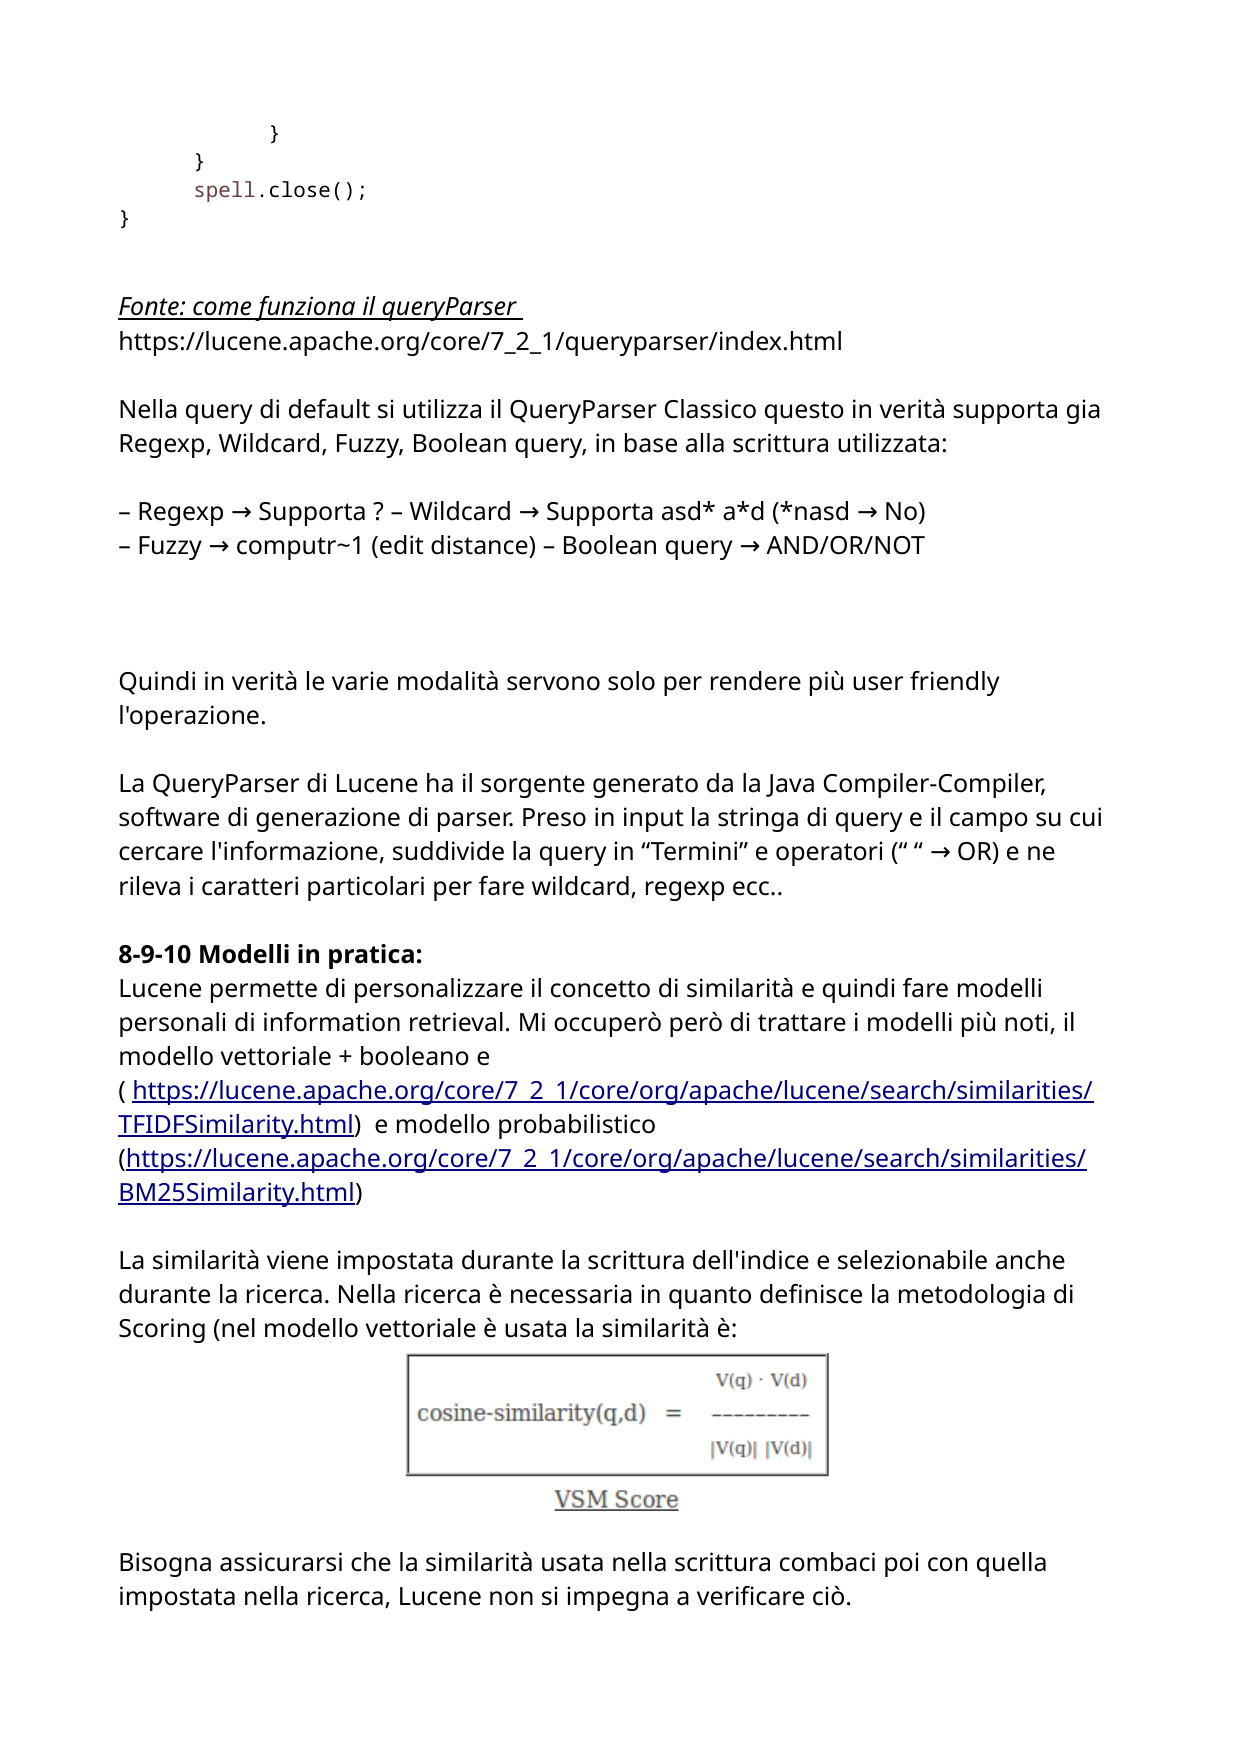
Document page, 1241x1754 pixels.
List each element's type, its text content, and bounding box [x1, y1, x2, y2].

text https://lucene.apache.org/core/7_2_1/queryparser/index.html [118, 323, 1122, 357]
text La similarità viene impostata durante la scrittura dell'indice e selezionabile anche durante la ricerca. Nella ricerca è necessaria in quanto definisce la metodologia di Scoring (nel modello vettoriale è usata la similarità è: [118, 1243, 1122, 1345]
text ( https://lucene.apache.org/core/7_2_1/core/org/apache/lucene/search/similarities/TFIDFSimilarity.html) e modello probabilistico (https://lucene.apache.org/core/7_2_1/core/org/apache/lucene/search/similarities/BM25Similarity.html) [118, 1072, 1122, 1209]
text – Regexp → Supporta ? – Wildcard → Supporta asd* a*d (*nasd → No) [118, 493, 1122, 527]
text } [118, 118, 1122, 147]
text – Fuzzy → computr~1 (edit distance) – Boolean query → AND/OR/NOT [118, 527, 1122, 562]
text Bisogna assicurarsi che la similarità usata nella scrittura combaci poi con quella impostata nella ricerca, Lucene non si impegna a verificare ciò. [118, 1545, 1122, 1613]
picture [400, 1345, 840, 1511]
text Lucene permette di personalizzare il concetto di similarità e quindi fare modelli personali di information retrieval. Mi occuperò però di trattare i modelli più noti, il modello vettoriale + booleano e [118, 970, 1122, 1072]
text La QueryParser di Lucene ha il sorgente generato da la Java Compiler-Compiler, software di generazione di parser. Preso in input la stringa di query e il campo su cui cercare l'informazione, suddivide la query in “Termini” e operatori (“ “ → OR) e ne rileva i caratteri particolari per fare wildcard, regexp ecc.. [118, 766, 1122, 902]
text Fonte: come funziona il queryParser [118, 289, 1122, 323]
text } [118, 203, 1122, 232]
text } [118, 147, 1122, 175]
text spell.close(); [118, 175, 1122, 203]
text 8-9-10 Modelli in pratica: [118, 936, 1122, 970]
text Quindi in verità le varie modalità servono solo per rendere più user friendly l'operazione. [118, 664, 1122, 732]
text Nella query di default si utilizza il QueryParser Classico questo in verità supporta gia Regexp, Wildcard, Fuzzy, Boolean query, in base alla scrittura utilizzata: [118, 391, 1122, 459]
